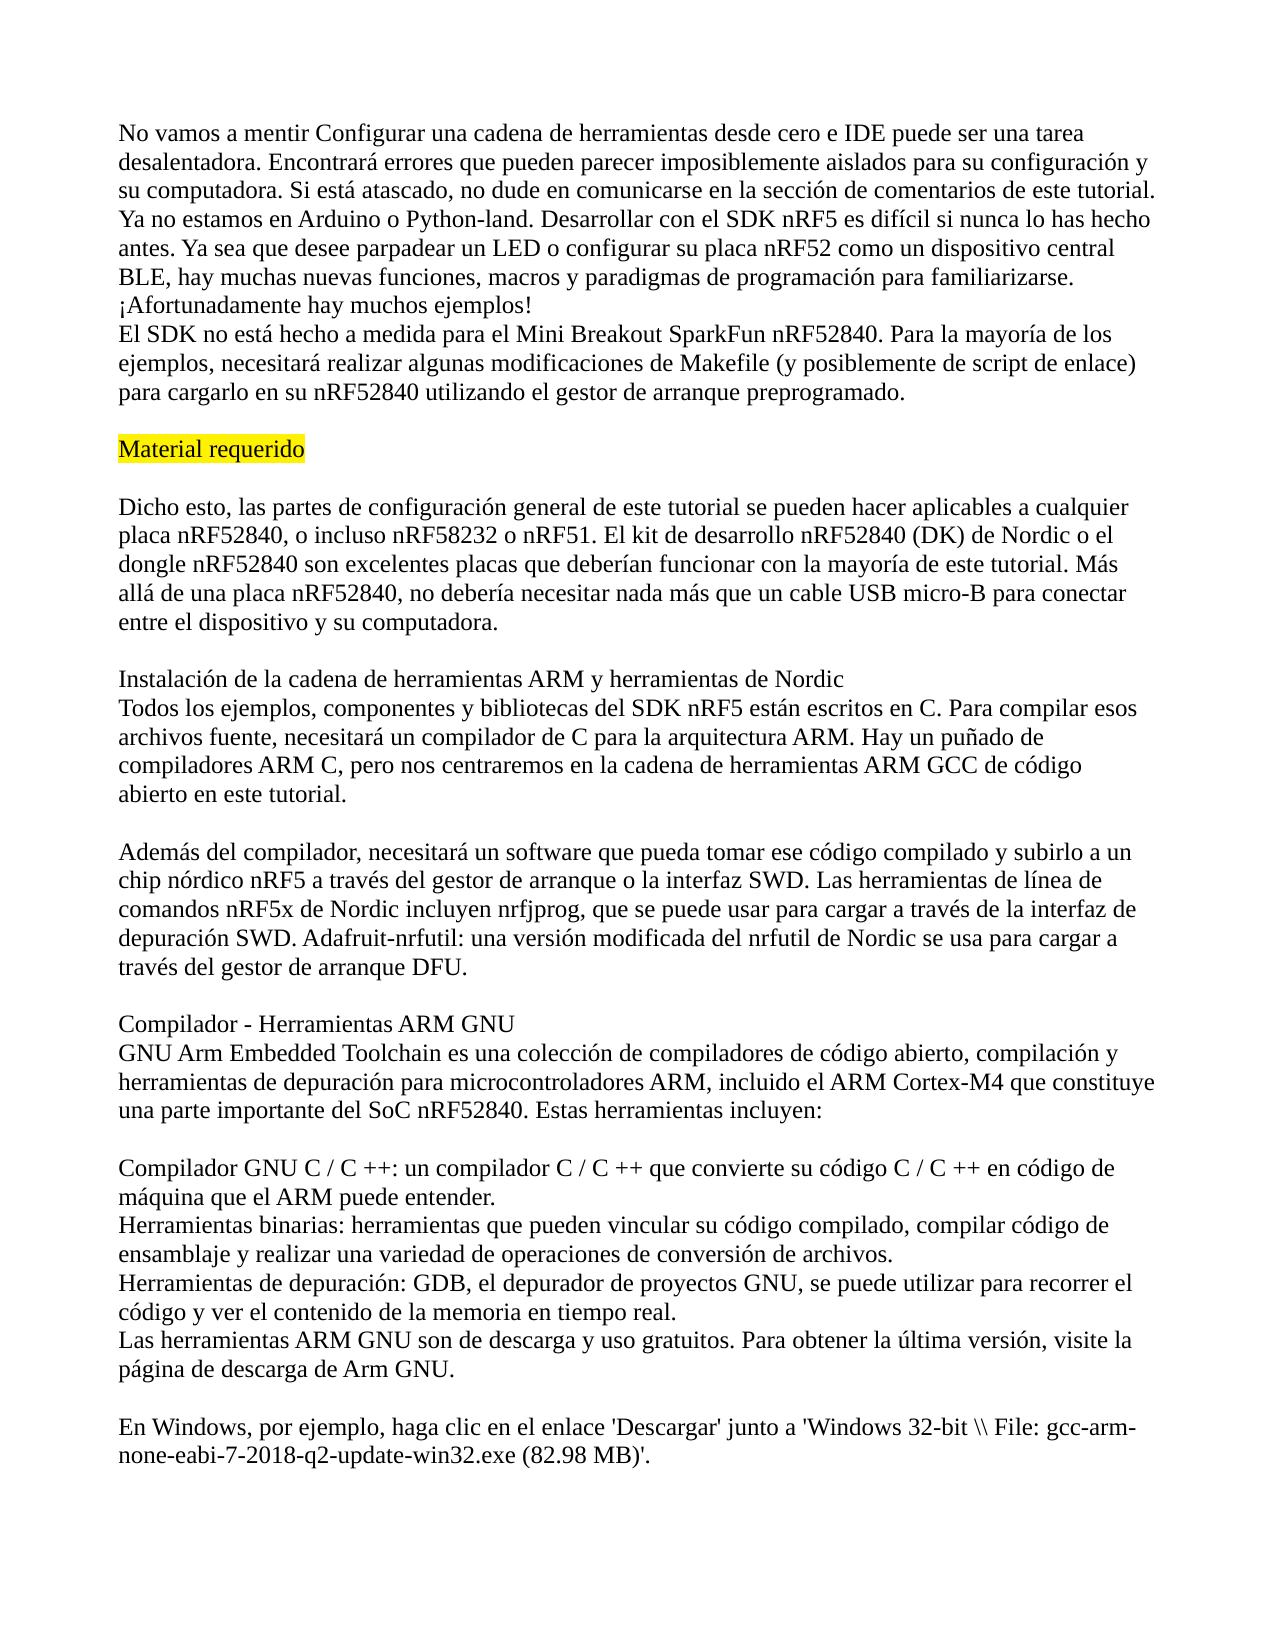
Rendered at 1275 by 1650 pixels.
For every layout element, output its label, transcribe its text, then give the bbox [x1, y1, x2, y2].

text Herramientas de depuración: GDB, el depurador de proyectos GNU, se puede utilizar para recorrer el código y ver el contenido de la memoria en tiempo real. [118, 1268, 1157, 1326]
text Ya no estamos en Arduino o Python-land. Desarrollar con el SDK nRF5 es difícil si nunca lo has hecho antes. Ya sea que desee parpadear un LED o configurar su placa nRF52 como un dispositivo central BLE, hay muchas nuevas funciones, macros y paradigmas de programación para familiarizarse. ¡Afortunadamente hay muchos ejemplos! [118, 204, 1157, 319]
text Dicho esto, las partes de configuración general de este tutorial se pueden hacer aplicables a cualquier placa nRF52840, o incluso nRF58232 o nRF51. El kit de desarrollo nRF52840 (DK) de Nordic o el dongle nRF52840 son excelentes placas que deberían funcionar con la mayoría de este tutorial. Más allá de una placa nRF52840, no debería necesitar nada más que un cable USB micro-B para conectar entre el dispositivo y su computadora. [118, 492, 1157, 636]
text Material requerido [118, 434, 1157, 463]
text En Windows, por ejemplo, haga clic en el enlace 'Descargar' junto a 'Windows 32-bit \\ File: gcc-arm-none-eabi-7-2018-q2-update-win32.exe (82.98 MB)'. [118, 1412, 1157, 1469]
text Las herramientas ARM GNU son de descarga y uso gratuitos. Para obtener la última versión, visite la página de descarga de Arm GNU. [118, 1326, 1157, 1383]
text Instalación de la cadena de herramientas ARM y herramientas de Nordic [118, 664, 1157, 693]
text Todos los ejemplos, componentes y bibliotecas del SDK nRF5 están escritos en C. Para compilar esos archivos fuente, necesitará un compilador de C para la arquitectura ARM. Hay un puñado de compiladores ARM C, pero nos centraremos en la cadena de herramientas ARM GCC de código abierto en este tutorial. [118, 693, 1157, 808]
text Herramientas binarias: herramientas que pueden vincular su código compilado, compilar código de ensamblaje y realizar una variedad de operaciones de conversión de archivos. [118, 1211, 1157, 1268]
text Compilador - Herramientas ARM GNU [118, 1009, 1157, 1038]
text Compilador GNU C / C ++: un compilador C / C ++ que convierte su código C / C ++ en código de máquina que el ARM puede entender. [118, 1153, 1157, 1211]
text GNU Arm Embedded Toolchain es una colección de compiladores de código abierto, compilación y herramientas de depuración para microcontroladores ARM, incluido el ARM Cortex-M4 que constituye una parte importante del SoC nRF52840. Estas herramientas incluyen: [118, 1038, 1157, 1124]
text Además del compilador, necesitará un software que pueda tomar ese código compilado y subirlo a un chip nórdico nRF5 a través del gestor de arranque o la interfaz SWD. Las herramientas de línea de comandos nRF5x de Nordic incluyen nrfjprog, que se puede usar para cargar a través de la interfaz de depuración SWD. Adafruit-nrfutil: una versión modificada del nrfutil de Nordic se usa para cargar a través del gestor de arranque DFU. [118, 837, 1157, 981]
text El SDK no está hecho a medida para el Mini Breakout SparkFun nRF52840. Para la mayoría de los ejemplos, necesitará realizar algunas modificaciones de Makefile (y posiblemente de script de enlace) para cargarlo en su nRF52840 utilizando el gestor de arranque preprogramado. [118, 319, 1157, 406]
text No vamos a mentir Configurar una cadena de herramientas desde cero e IDE puede ser una tarea desalentadora. Encontrará errores que pueden parecer imposiblemente aislados para su configuración y su computadora. Si está atascado, no dude en comunicarse en la sección de comentarios de este tutorial. [118, 118, 1157, 204]
